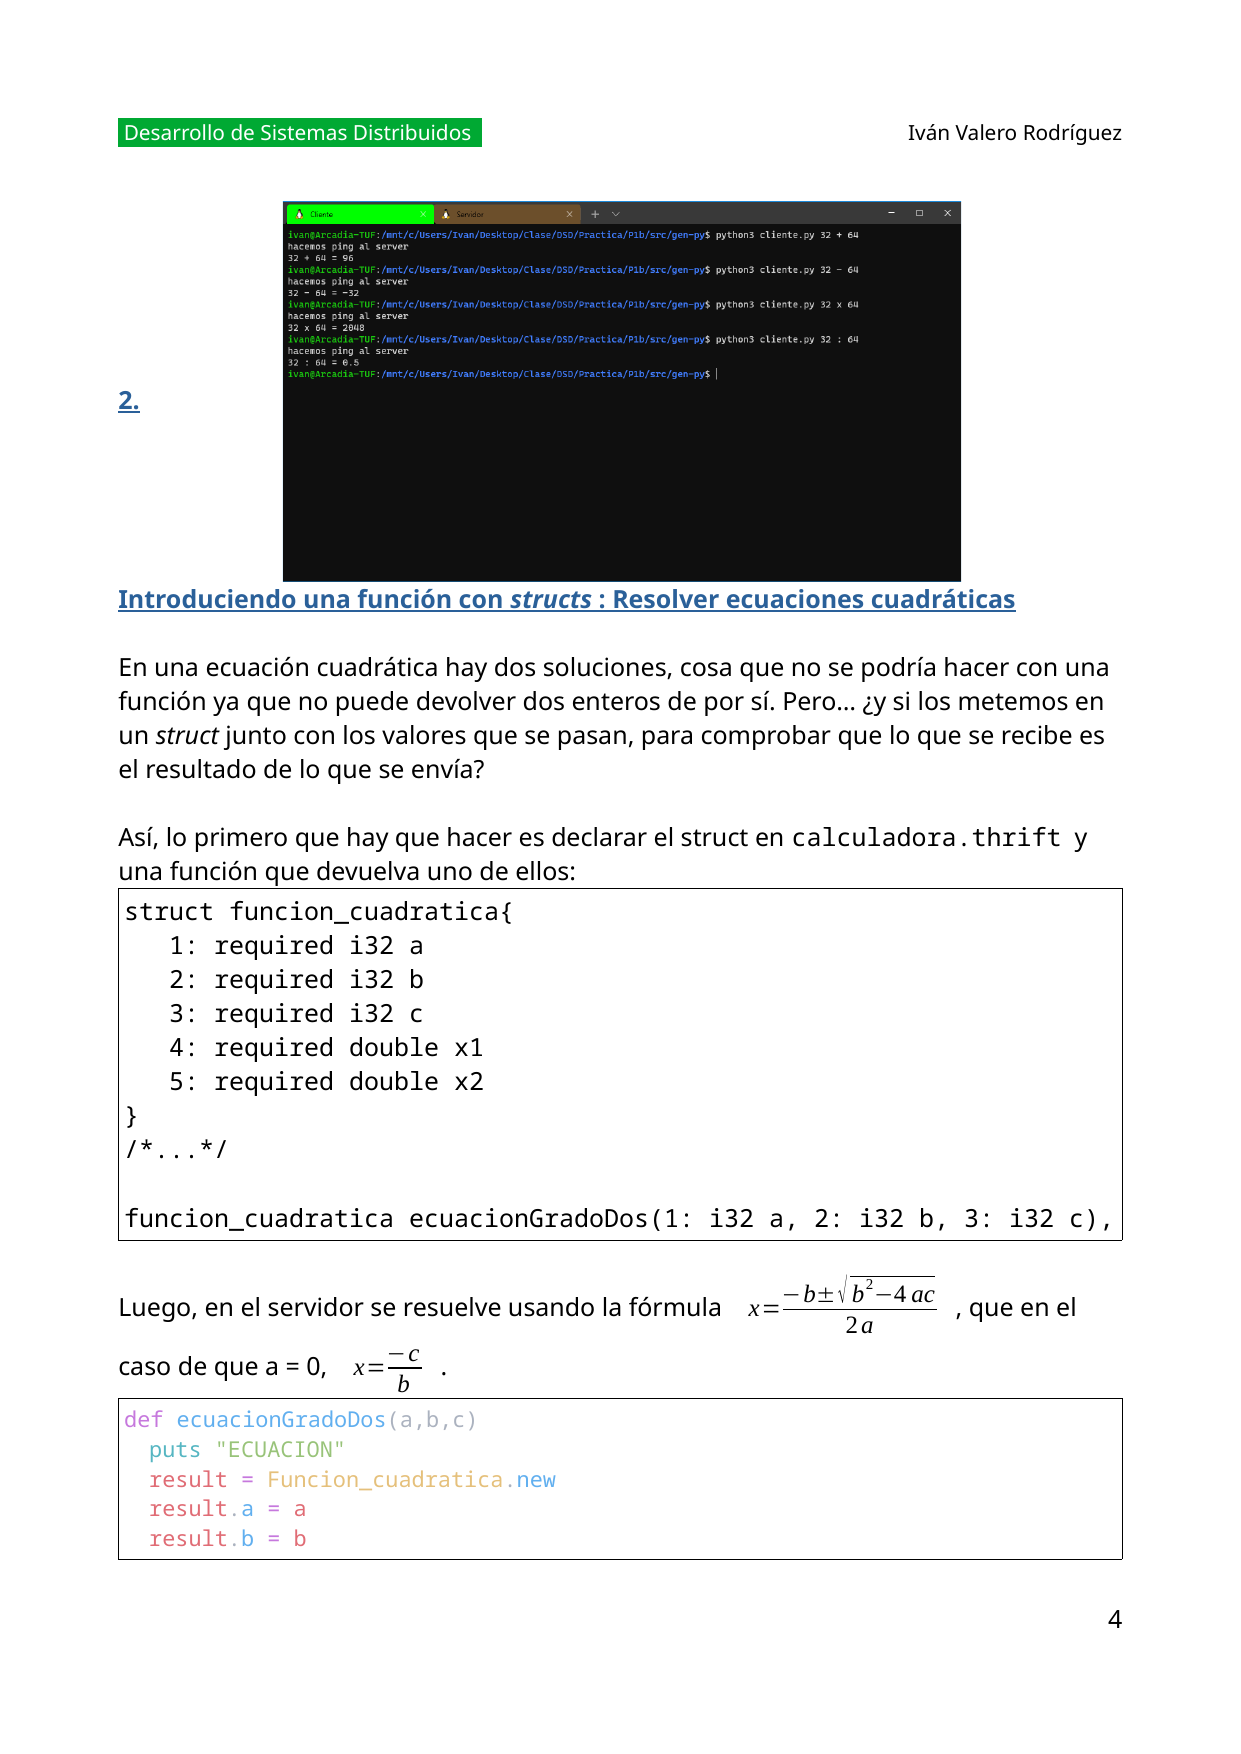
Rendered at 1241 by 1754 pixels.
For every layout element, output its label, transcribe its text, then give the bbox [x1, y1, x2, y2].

table_header struct funcion_cuadratica{ 1: required i32 a 2: required i32 b 3: required i32 c 4: required double x1 5: required double x2 } /*...*/ funcion_cuadratica ecuacionGradoDos(1: i32 a, 2: i32 b, 3: i32 c), [119, 889, 1122, 1240]
text Así, lo primero que hay que hacer es declarar el struct en calculadora.thrift y una función que devuelva uno de ellos: [118, 820, 1122, 888]
text En una ecuación cuadrática hay dos soluciones, cosa que no se podría hacer con una función ya que no puede devolver dos enteros de por sí. Pero… ¿y si los metemos en un struct junto con los valores que se pasan, para comprobar que lo que se recibe es el resultado de lo que se envía? [118, 649, 1122, 786]
text Luego, en el servidor se resuelve usando la fórmula , que en el caso de que a = 0, . [118, 1274, 1122, 1398]
table_header def ecuacionGradoDos(a,b,c) puts "ECUACION" result = Funcion_cuadratica.new result.a = a result.b = b [119, 1399, 1122, 1559]
picture [282, 201, 962, 582]
text 2. Introduciendo una función con structs : Resolver ecuaciones cuadráticas [118, 383, 1122, 615]
